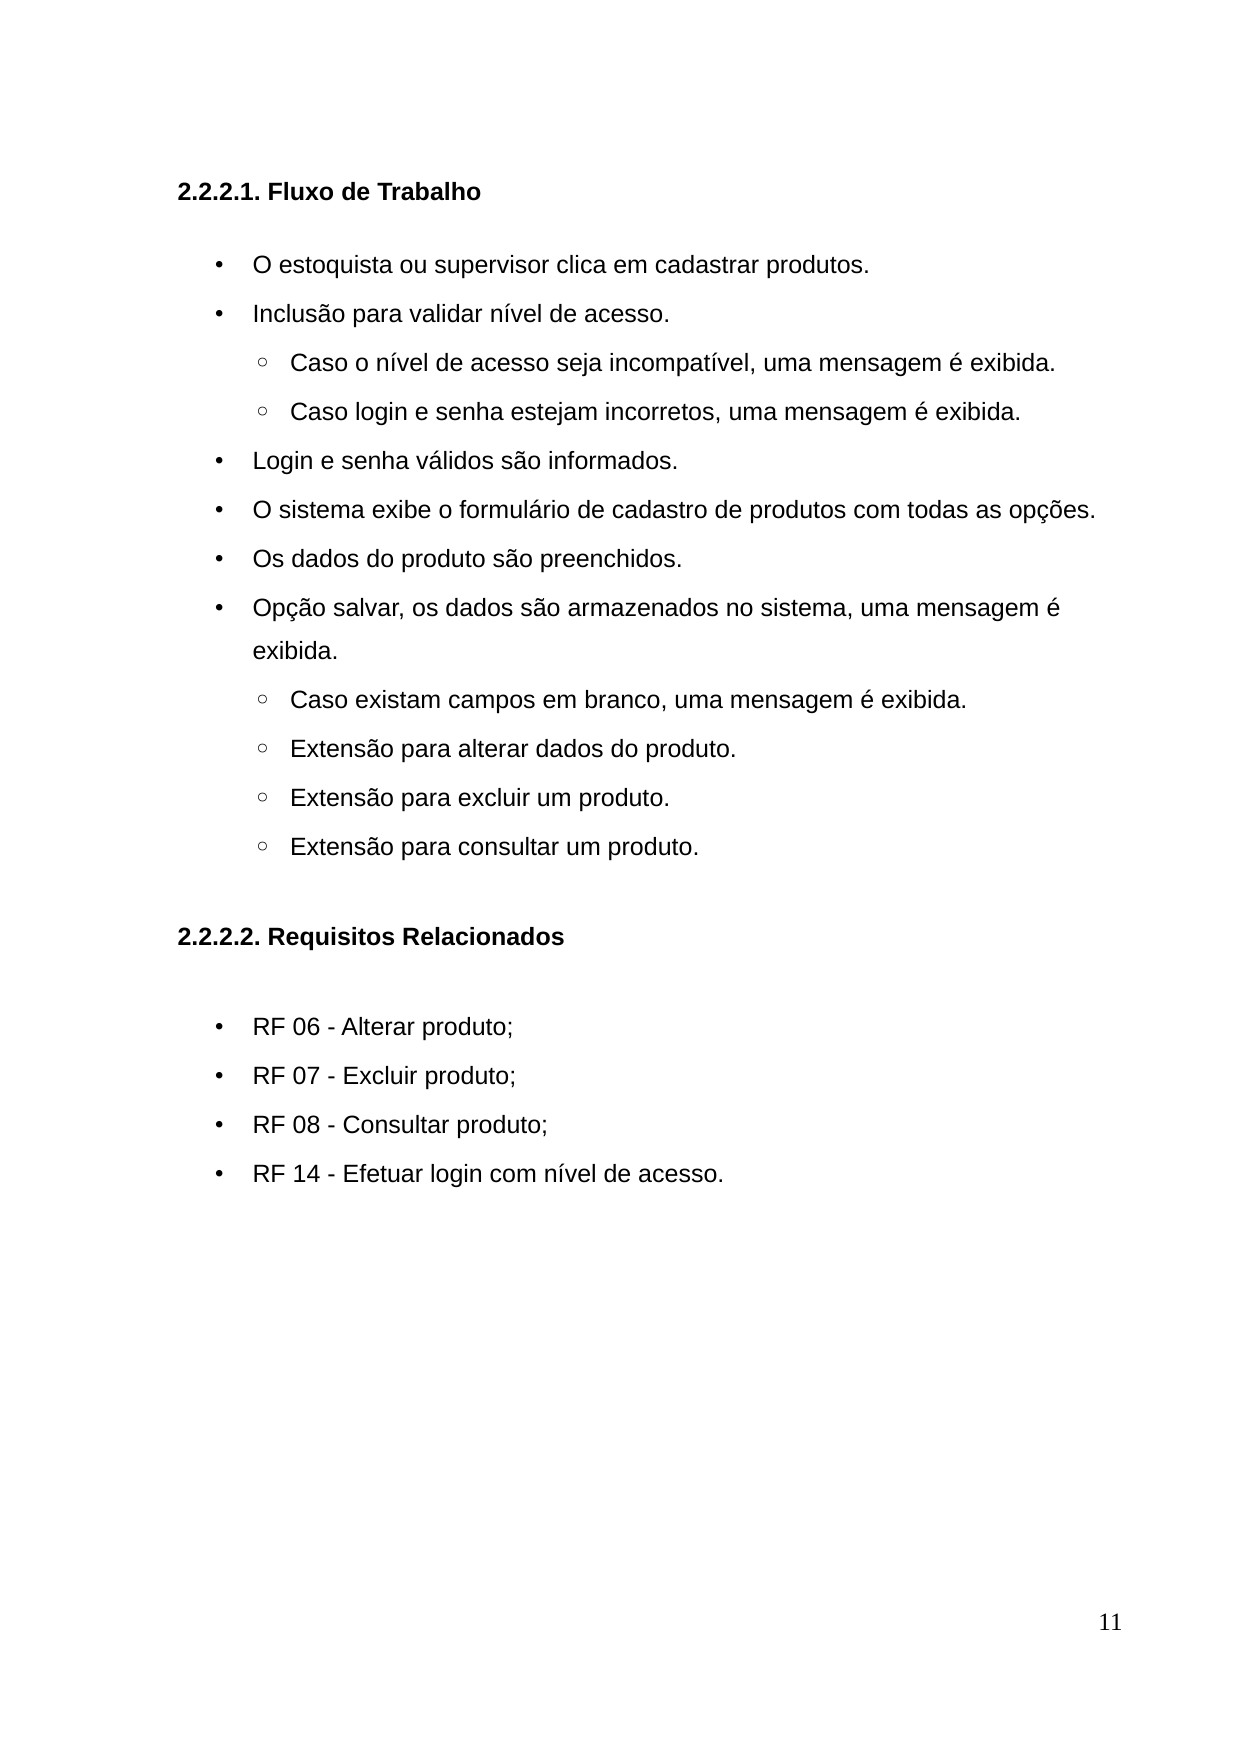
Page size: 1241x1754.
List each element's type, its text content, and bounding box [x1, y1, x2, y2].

list Extensão para excluir um produto. [252, 782, 1122, 811]
list RF 07 - Excluir produto; [215, 1061, 1122, 1090]
list Caso o nível de acesso seja incompatível, uma mensagem é exibida. [252, 348, 1122, 377]
list Caso login e senha estejam incorretos, uma mensagem é exibida. [252, 397, 1122, 426]
list RF 06 - Alterar produto; [215, 1012, 1122, 1041]
list Opção salvar, os dados são armazenados no sistema, uma mensagem é exibida. [215, 592, 1122, 664]
list RF 08 - Consultar produto; [215, 1110, 1122, 1139]
text 2.2.2.1. Fluxo de Trabalho [177, 177, 1122, 206]
list Inclusão para validar nível de acesso. [215, 299, 1122, 328]
list Extensão para alterar dados do produto. [252, 733, 1122, 762]
list Extensão para consultar um produto. [252, 831, 1122, 860]
list Os dados do produto são preenchidos. [215, 543, 1122, 572]
list Caso existam campos em branco, uma mensagem é exibida. [252, 684, 1122, 713]
text 2.2.2.2. Requisitos Relacionados [177, 922, 1122, 951]
list O sistema exibe o formulário de cadastro de produtos com todas as opções. [215, 494, 1122, 523]
list Login e senha válidos são informados. [215, 446, 1122, 474]
list O estoquista ou supervisor clica em cadastrar produtos. [215, 250, 1122, 279]
list RF 14 - Efetuar login com nível de acesso. [215, 1159, 1122, 1188]
